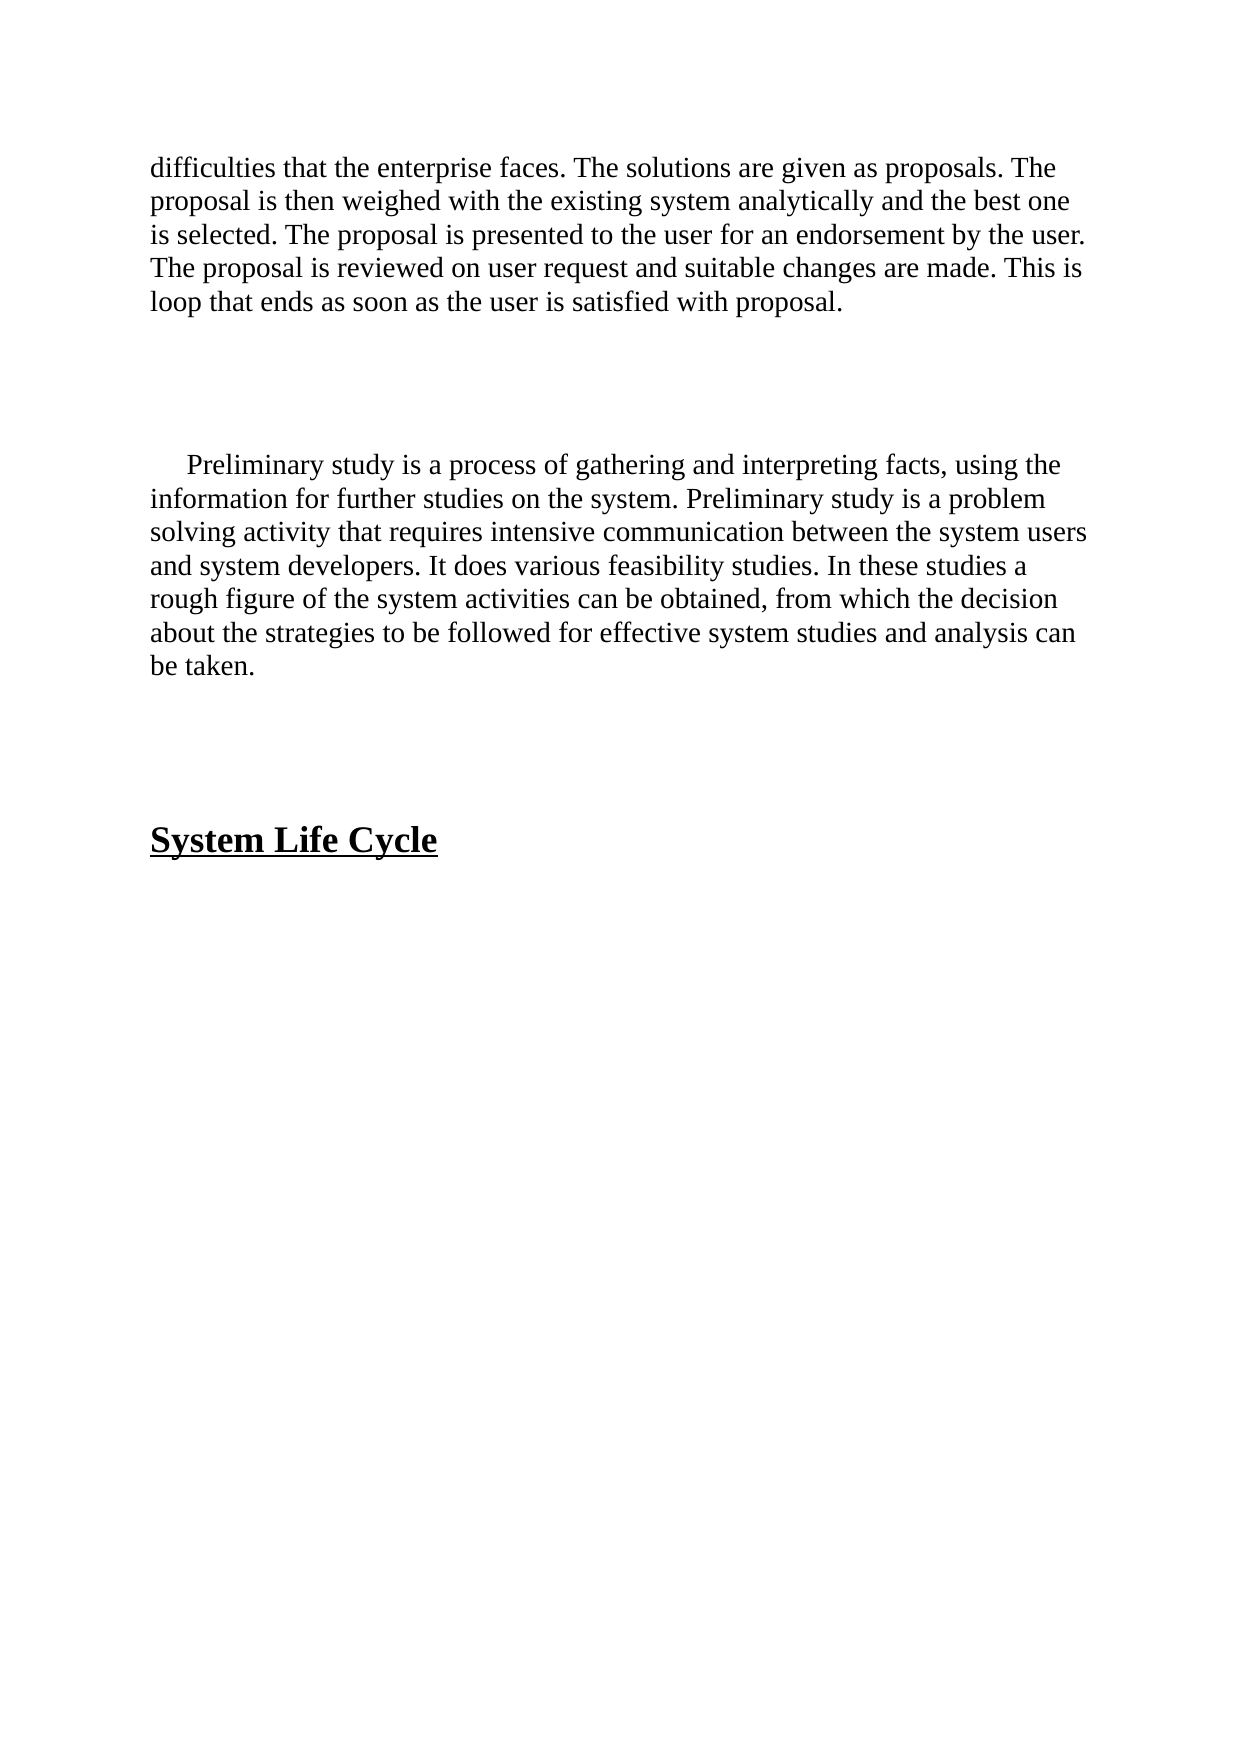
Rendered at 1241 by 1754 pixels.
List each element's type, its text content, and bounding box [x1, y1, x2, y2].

text System Life Cycle [150, 818, 1090, 861]
text Preliminary study is a process of gathering and interpreting facts, using the information for further studies on the system. Preliminary study is a problem solving activity that requires intensive communication between the system users and system developers. It does various feasibility studies. In these studies a rough figure of the system activities can be obtained, from which the decision about the strategies to be followed for effective system studies and analysis can be taken. [150, 447, 1090, 682]
text difficulties that the enterprise faces. The solutions are given as proposals. The proposal is then weighed with the existing system analytically and the best one is selected. The proposal is presented to the user for an endorsement by the user. The proposal is reviewed on user request and suitable changes are made. This is loop that ends as soon as the user is satisfied with proposal. [150, 150, 1090, 318]
